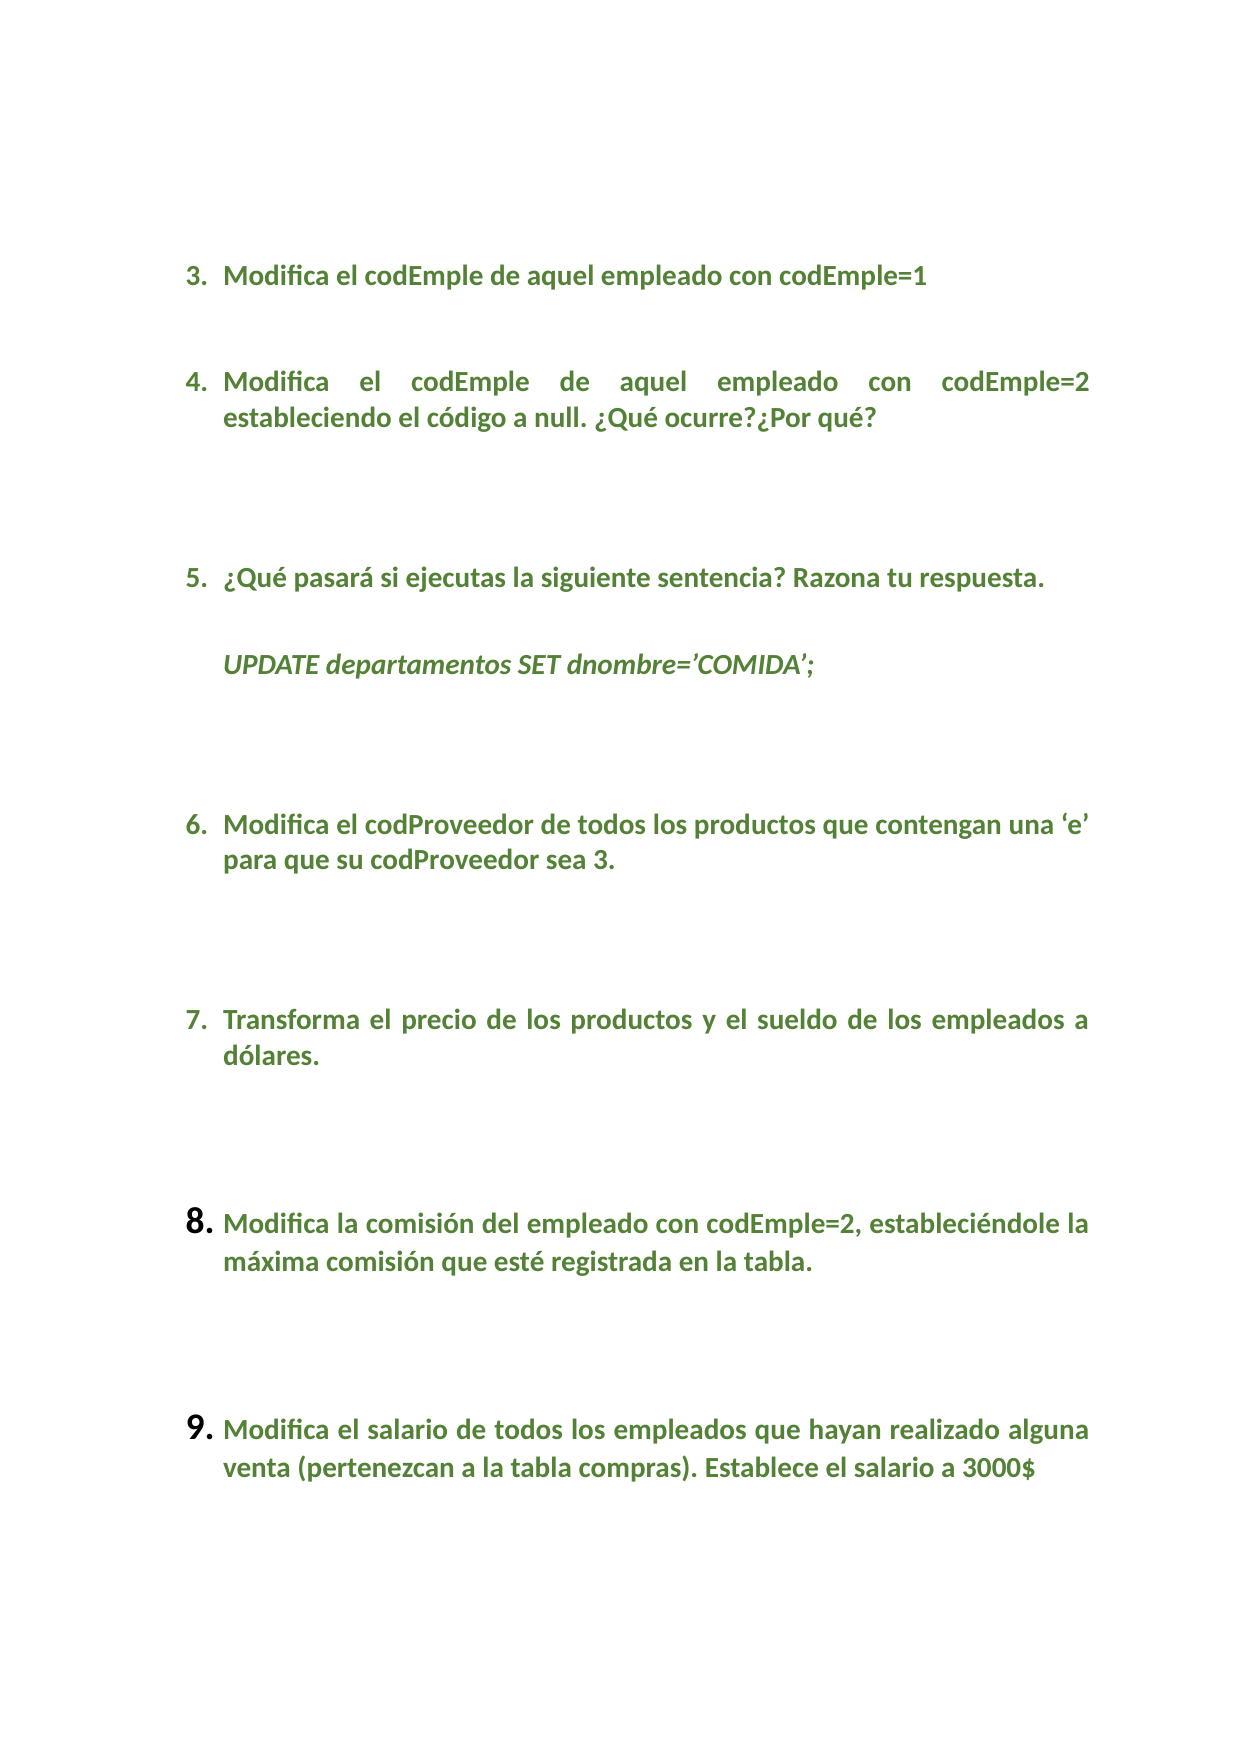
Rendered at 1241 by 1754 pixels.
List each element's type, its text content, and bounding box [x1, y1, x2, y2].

list ¿Qué pasará si ejecutas la siguiente sentencia? Razona tu respuesta. [185, 559, 1090, 594]
text UPDATE departamentos SET dnombre=’COMIDA’; [223, 646, 1090, 681]
list Modifica la comisión del empleado con codEmple=2, estableciéndole la máxima comisión que esté registrada en la tabla. [185, 1197, 1090, 1278]
list Modifica el codEmple de aquel empleado con codEmple=1 [185, 257, 1090, 292]
list Modifica el codProveedor de todos los productos que contengan una ‘e’ para que su codProveedor sea 3. [185, 806, 1090, 877]
list Transforma el precio de los productos y el sueldo de los empleados a dólares. [185, 1001, 1090, 1073]
list Modifica el salario de todos los empleados que hayan realizado alguna venta (pertenezcan a la tabla compras). Establece el salario a 3000$ [185, 1403, 1090, 1484]
list Modifica el codEmple de aquel empleado con codEmple=2 estableciendo el código a null. ¿Qué ocurre?¿Por qué? [185, 363, 1090, 434]
